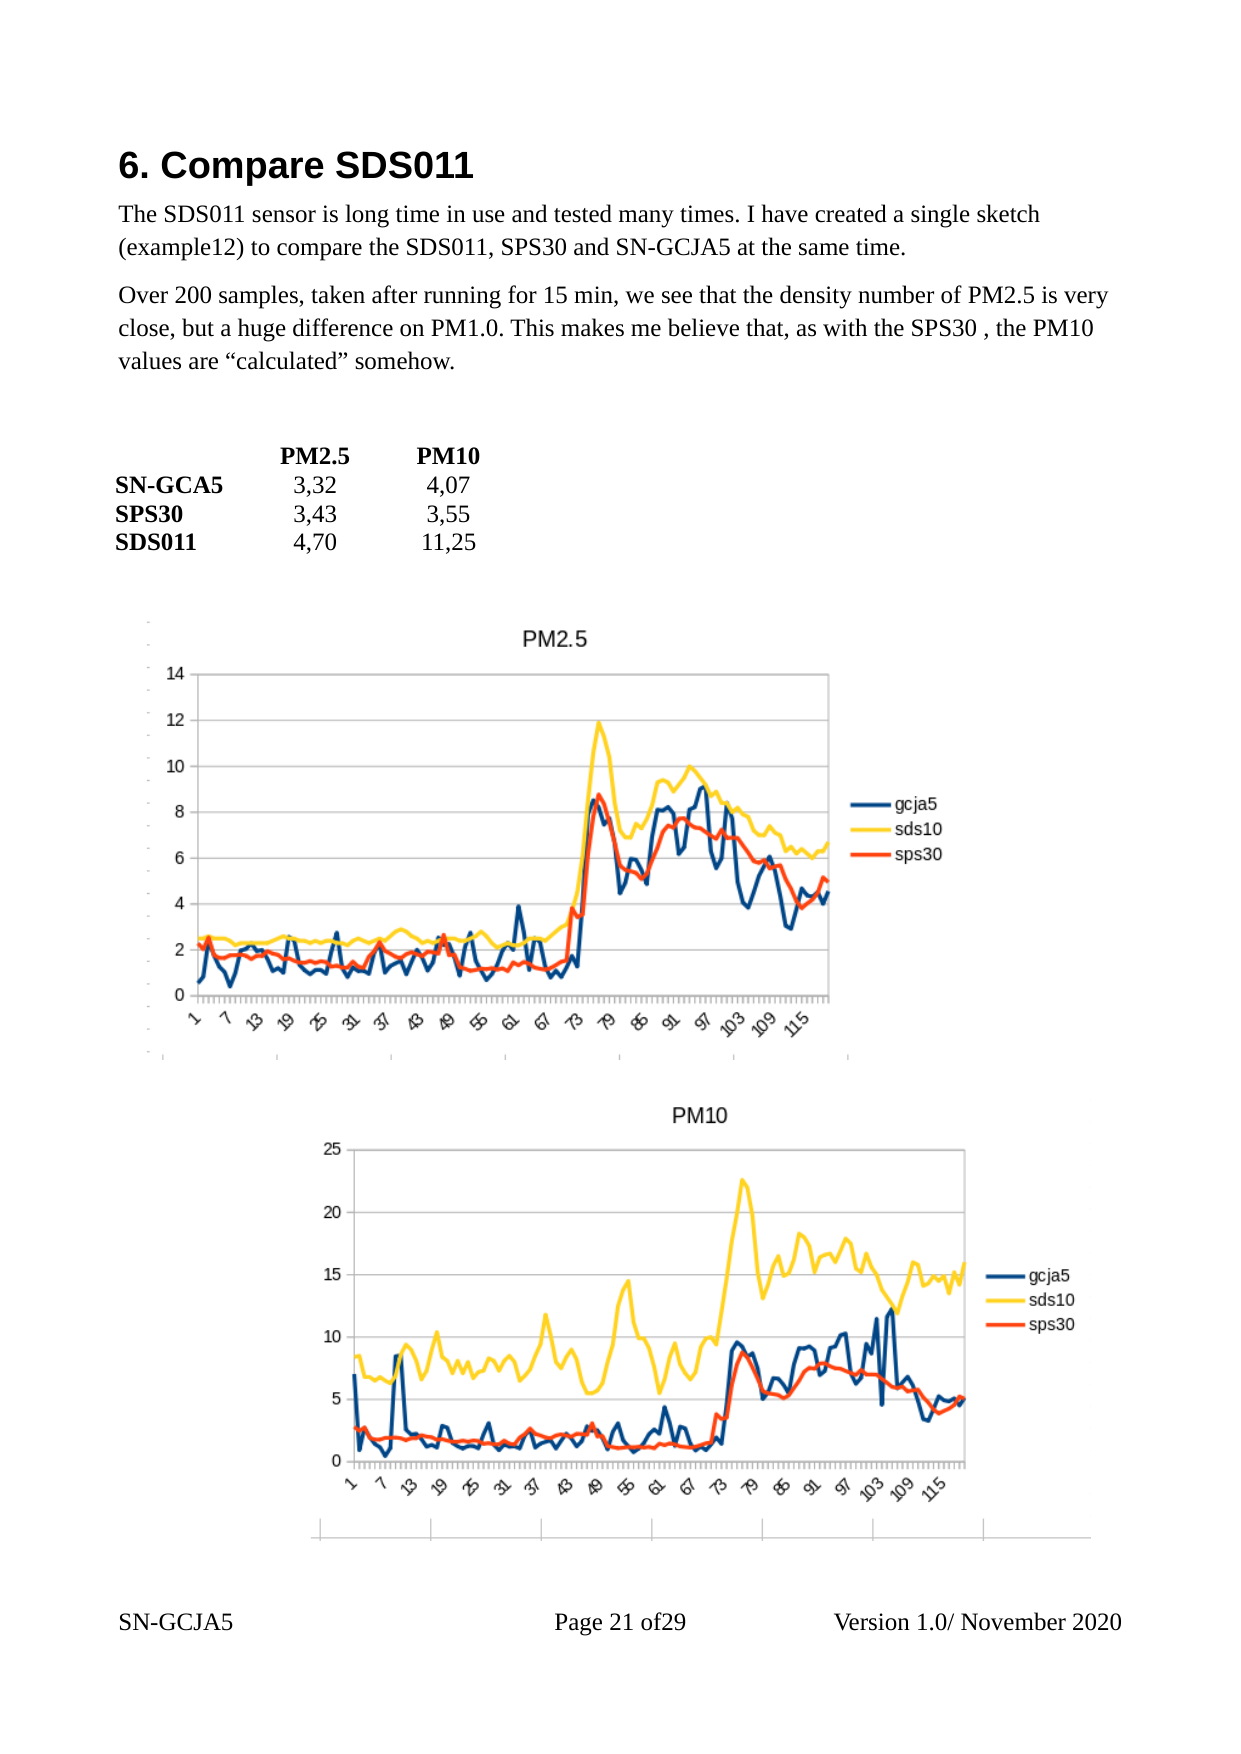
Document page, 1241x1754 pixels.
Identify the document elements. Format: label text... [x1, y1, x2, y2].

picture [310, 1084, 1091, 1541]
table_cell 4,70 [248, 528, 382, 556]
text The SDS011 sensor is long time in use and tested many times. I have created a single sketch (example12) to compare the SDS011, SPS30 and SN-GCJA5 at the same time. [118, 199, 1122, 261]
table_cell 3,32 [248, 470, 382, 499]
table_cell SN-GCA5 [112, 470, 248, 499]
text Over 200 samples, taken after running for 15 min, we see that the density number of PM2.5 is very close, but a huge difference on PM1.0. This makes me believe that, as with the SPS30 , the PM10 values are “calculated” somehow. [118, 280, 1122, 375]
table_header PM10 [382, 441, 515, 470]
table_cell 4,07 [382, 470, 515, 499]
table_cell SPS30 [112, 499, 248, 527]
table_cell SDS011 [112, 528, 248, 556]
table_cell 3,43 [248, 499, 382, 527]
picture [146, 608, 954, 1060]
table_cell 3,55 [382, 499, 515, 527]
subtitle 6. Compare SDS011 [118, 143, 1122, 187]
table_cell 11,25 [382, 528, 515, 556]
table_header PM2.5 [248, 441, 382, 470]
table_header [112, 441, 248, 470]
